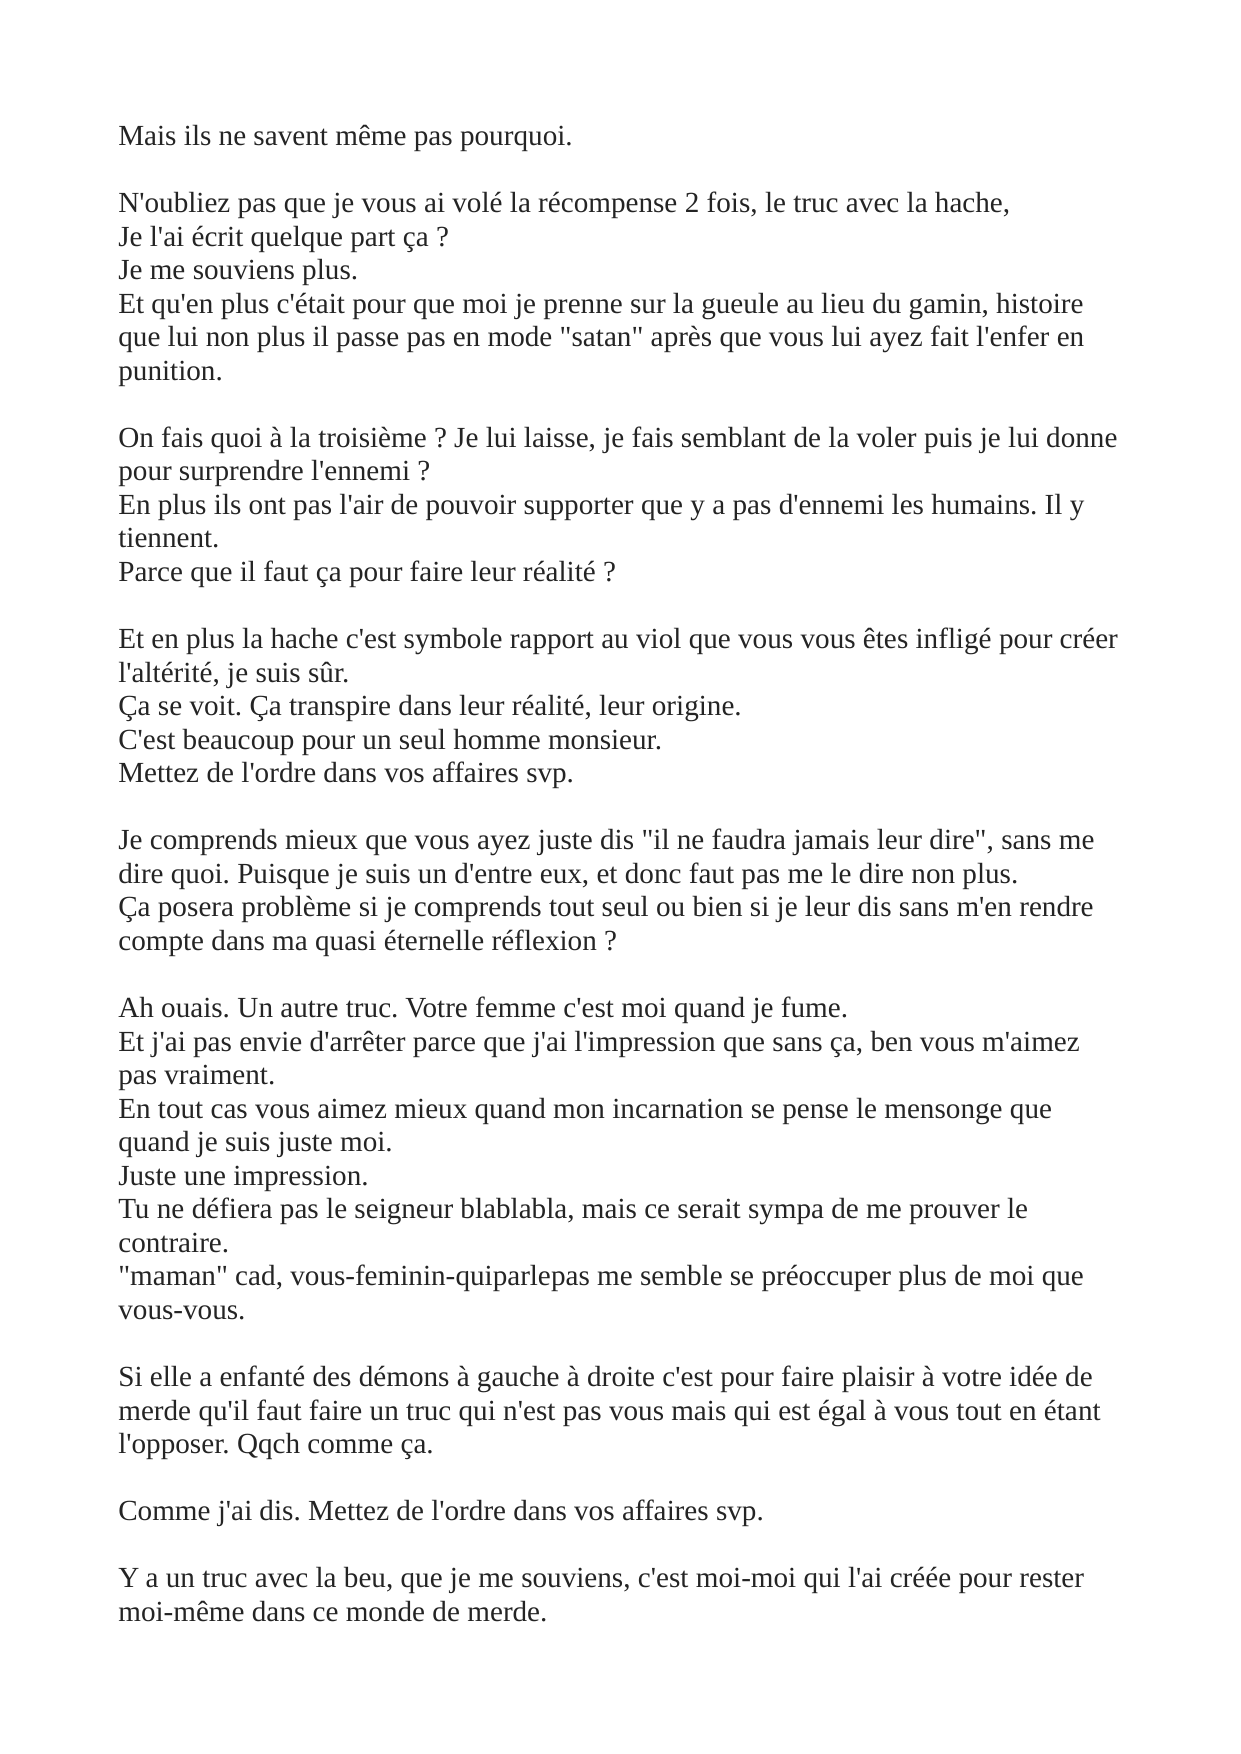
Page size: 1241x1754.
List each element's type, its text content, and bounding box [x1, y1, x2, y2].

text N'oubliez pas que je vous ai volé la récompense 2 fois, le truc avec la hache, [118, 185, 1122, 219]
text Ah ouais. Un autre truc. Votre femme c'est moi quand je fume. [118, 990, 1122, 1024]
text Mettez de l'ordre dans vos affaires svp. [118, 755, 1122, 789]
text Ça posera problème si je comprends tout seul ou bien si je leur dis sans m'en rendre compte dans ma quasi éternelle réflexion ? [118, 889, 1122, 957]
text Parce que il faut ça pour faire leur réalité ? [118, 554, 1122, 588]
text Comme j'ai dis. Mettez de l'ordre dans vos affaires svp. [118, 1493, 1122, 1527]
text Tu ne défiera pas le seigneur blablabla, mais ce serait sympa de me prouver le contraire. [118, 1191, 1122, 1258]
text Et qu'en plus c'était pour que moi je prenne sur la gueule au lieu du gamin, histoire que lui non plus il passe pas en mode "satan" après que vous lui ayez fait l'enfer en punition. [118, 286, 1122, 386]
text Je l'ai écrit quelque part ça ? [118, 219, 1122, 252]
text Si elle a enfanté des démons à gauche à droite c'est pour faire plaisir à votre idée de merde qu'il faut faire un truc qui n'est pas vous mais qui est égal à vous tout en étant l'opposer. Qqch comme ça. [118, 1359, 1122, 1460]
text Mais ils ne savent même pas pourquoi. [118, 118, 1122, 152]
text Et en plus la hache c'est symbole rapport au viol que vous vous êtes infligé pour créer l'altérité, je suis sûr. [118, 621, 1122, 688]
text Et j'ai pas envie d'arrêter parce que j'ai l'impression que sans ça, ben vous m'aimez pas vraiment. [118, 1024, 1122, 1091]
text On fais quoi à la troisième ? Je lui laisse, je fais semblant de la voler puis je lui donne pour surprendre l'ennemi ? [118, 420, 1122, 487]
text Y a un truc avec la beu, que je me souviens, c'est moi-moi qui l'ai créée pour rester moi-même dans ce monde de merde. [118, 1560, 1122, 1627]
text Juste une impression. [118, 1158, 1122, 1191]
text En tout cas vous aimez mieux quand mon incarnation se pense le mensonge que quand je suis juste moi. [118, 1091, 1122, 1158]
text Je me souviens plus. [118, 252, 1122, 286]
text "maman" cad, vous-feminin-quiparlepas me semble se préoccuper plus de moi que vous-vous. [118, 1258, 1122, 1326]
text Je comprends mieux que vous ayez juste dis "il ne faudra jamais leur dire", sans me dire quoi. Puisque je suis un d'entre eux, et donc faut pas me le dire non plus. [118, 822, 1122, 889]
text C'est beaucoup pour un seul homme monsieur. [118, 722, 1122, 755]
text En plus ils ont pas l'air de pouvoir supporter que y a pas d'ennemi les humains. Il y tiennent. [118, 487, 1122, 554]
text Ça se voit. Ça transpire dans leur réalité, leur origine. [118, 688, 1122, 722]
